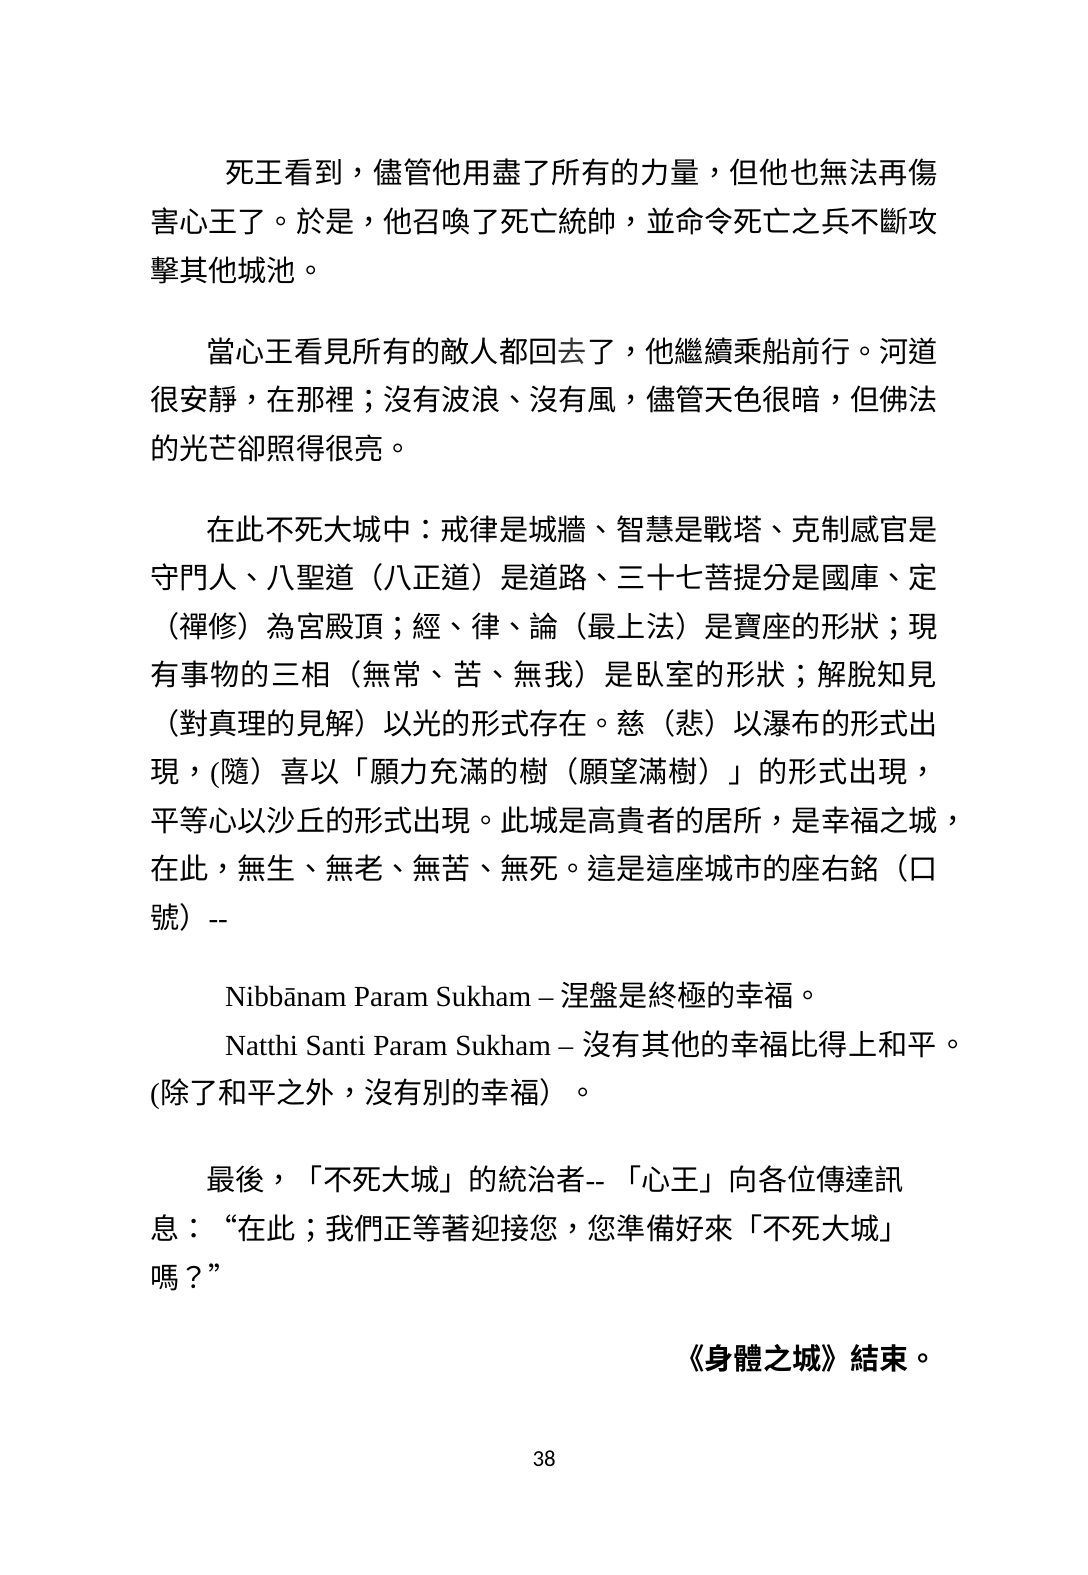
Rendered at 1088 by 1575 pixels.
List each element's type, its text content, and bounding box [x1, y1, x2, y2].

text 當心王看見所有的敵人都回去了，他繼續乘船前行。河道很安靜，在那裡；沒有波浪、沒有風，儘管天色很暗，但佛法的光芒卻照得很亮。 [150, 328, 938, 467]
text 最後，「不死大城」的統治者-- 「心王」向各位傳達訊息：“在此；我們正等著迎接您，您準備好來「不死大城」嗎？” [150, 1157, 938, 1297]
text 《身體之城》結束。 [150, 1335, 938, 1378]
text 在此不死大城中：戒律是城牆、智慧是戰塔、克制感官是守門人、八聖道（八正道）是道路、三十七菩提分是國庫、定（禪修）為宮殿頂；經、律、論（最上法）是寶座的形狀；現有事物的三相（無常、苦、無我）是臥室的形狀；解脫知見（對真理的見解）以光的形式存在。慈（悲）以瀑布的形式出現，(隨）喜以「願力充滿的樹（願望滿樹）」的形式出現，平等心以沙丘的形式出現。此城是高貴者的居所，是幸福之城，在此，無生、無老、無苦、無死。這是這座城市的座右銘（口號）-- [150, 506, 938, 937]
text Natthi Santi Param Sukham – 沒有其他的幸福比得上和平。(除了和平之外，沒有別的幸福）。 [150, 1021, 938, 1112]
text Nibbānam Param Sukham – 涅盤是終極的幸福。 [150, 976, 938, 1015]
text 死王看到，儘管他用盡了所有的力量，但他也無法再傷害心王了。於是，他召喚了死亡統帥，並命令死亡之兵不斷攻擊其他城池。 [150, 150, 938, 289]
